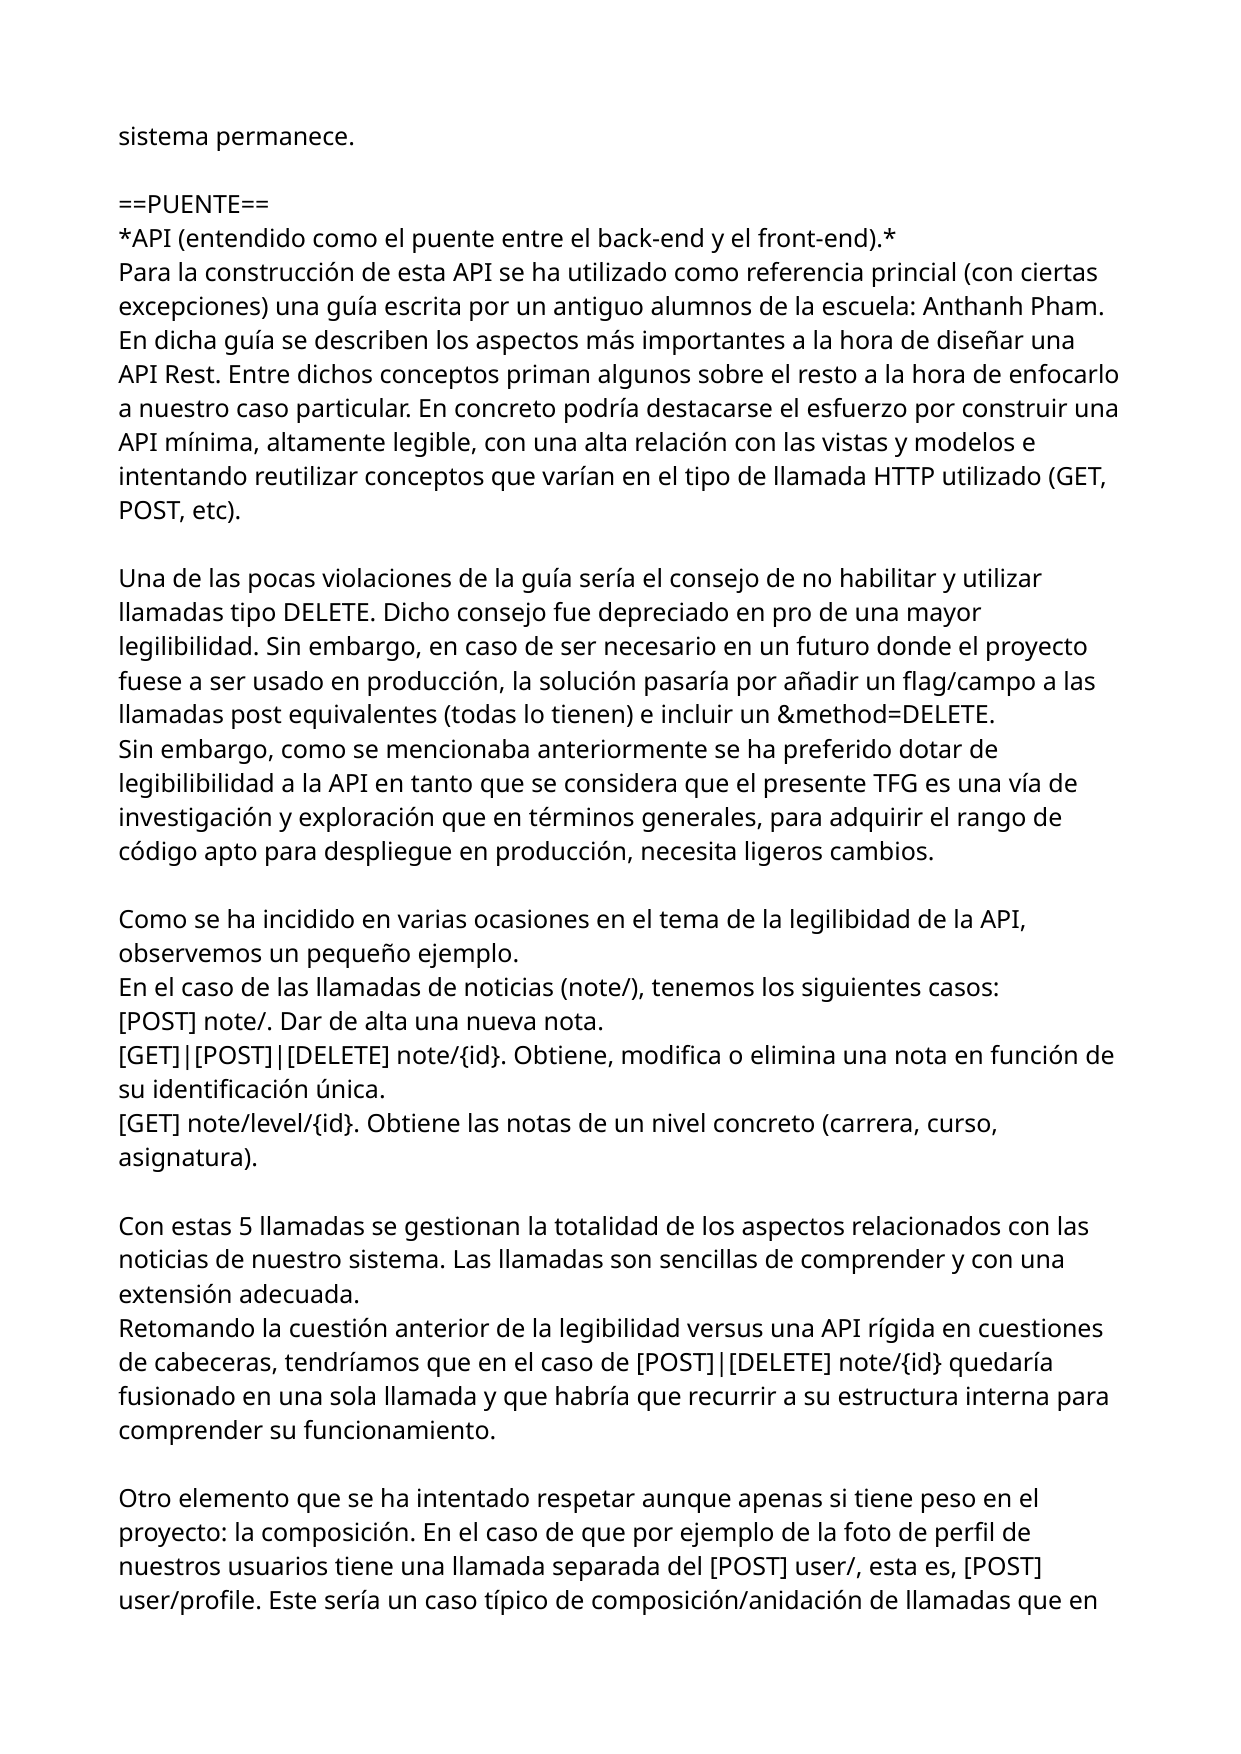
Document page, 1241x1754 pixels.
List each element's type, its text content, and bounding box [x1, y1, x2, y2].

text En dicha guía se describen los aspectos más importantes a la hora de diseñar una API Rest. Entre dichos conceptos priman algunos sobre el resto a la hora de enfocarlo a nuestro caso particular. En concreto podría destacarse el esfuerzo por construir una API mínima, altamente legible, con una alta relación con las vistas y modelos e intentando reutilizar conceptos que varían en el tipo de llamada HTTP utilizado (GET, POST, etc). [118, 322, 1122, 527]
text Retomando la cuestión anterior de la legibilidad versus una API rígida en cuestiones de cabeceras, tendríamos que en el caso de [POST]|[DELETE] note/{id} quedaría fusionado en una sola llamada y que habría que recurrir a su estructura interna para comprender su funcionamiento. [118, 1310, 1122, 1447]
text Una de las pocas violaciones de la guía sería el consejo de no habilitar y utilizar llamadas tipo DELETE. Dicho consejo fue depreciado en pro de una mayor legilibilidad. Sin embargo, en caso de ser necesario en un futuro donde el proyecto fuese a ser usado en producción, la solución pasaría por añadir un flag/campo a las llamadas post equivalentes (todas lo tienen) e incluir un &method=DELETE. [118, 561, 1122, 731]
text Sin embargo, como se mencionaba anteriormente se ha preferido dotar de legibilibilidad a la API en tanto que se considera que el presente TFG es una vía de investigación y exploración que en términos generales, para adquirir el rango de código apto para despliegue en producción, necesita ligeros cambios. [118, 731, 1122, 867]
text Para la construcción de esta API se ha utilizado como referencia princial (con ciertas excepciones) una guía escrita por un antiguo alumnos de la escuela: Anthanh Pham. [118, 254, 1122, 322]
text [POST] note/. Dar de alta una nueva nota. [118, 1004, 1122, 1038]
text Otro elemento que se ha intentado respetar aunque apenas si tiene peso en el proyecto: la composición. En el caso de que por ejemplo de la foto de perfil de nuestros usuarios tiene una llamada separada del [POST] user/, esta es, [POST] user/profile. Este sería un caso típico de composición/anidación de llamadas que en [118, 1481, 1122, 1617]
text En el caso de las llamadas de noticias (note/), tenemos los siguientes casos: [118, 970, 1122, 1004]
text Como se ha incidido en varias ocasiones en el tema de la legilibidad de la API, observemos un pequeño ejemplo. [118, 902, 1122, 970]
text ==PUENTE== [118, 186, 1122, 220]
text [GET]|[POST]|[DELETE] note/{id}. Obtiene, modifica o elimina una nota en función de su identificación única. [118, 1038, 1122, 1106]
text *API (entendido como el puente entre el back-end y el front-end).* [118, 220, 1122, 254]
text Con estas 5 llamadas se gestionan la totalidad de los aspectos relacionados con las noticias de nuestro sistema. Las llamadas son sencillas de comprender y con una extensión adecuada. [118, 1208, 1122, 1310]
text [GET] note/level/{id}. Obtiene las notas de un nivel concreto (carrera, curso, asignatura). [118, 1106, 1122, 1174]
text sistema permanece. [118, 118, 1122, 152]
